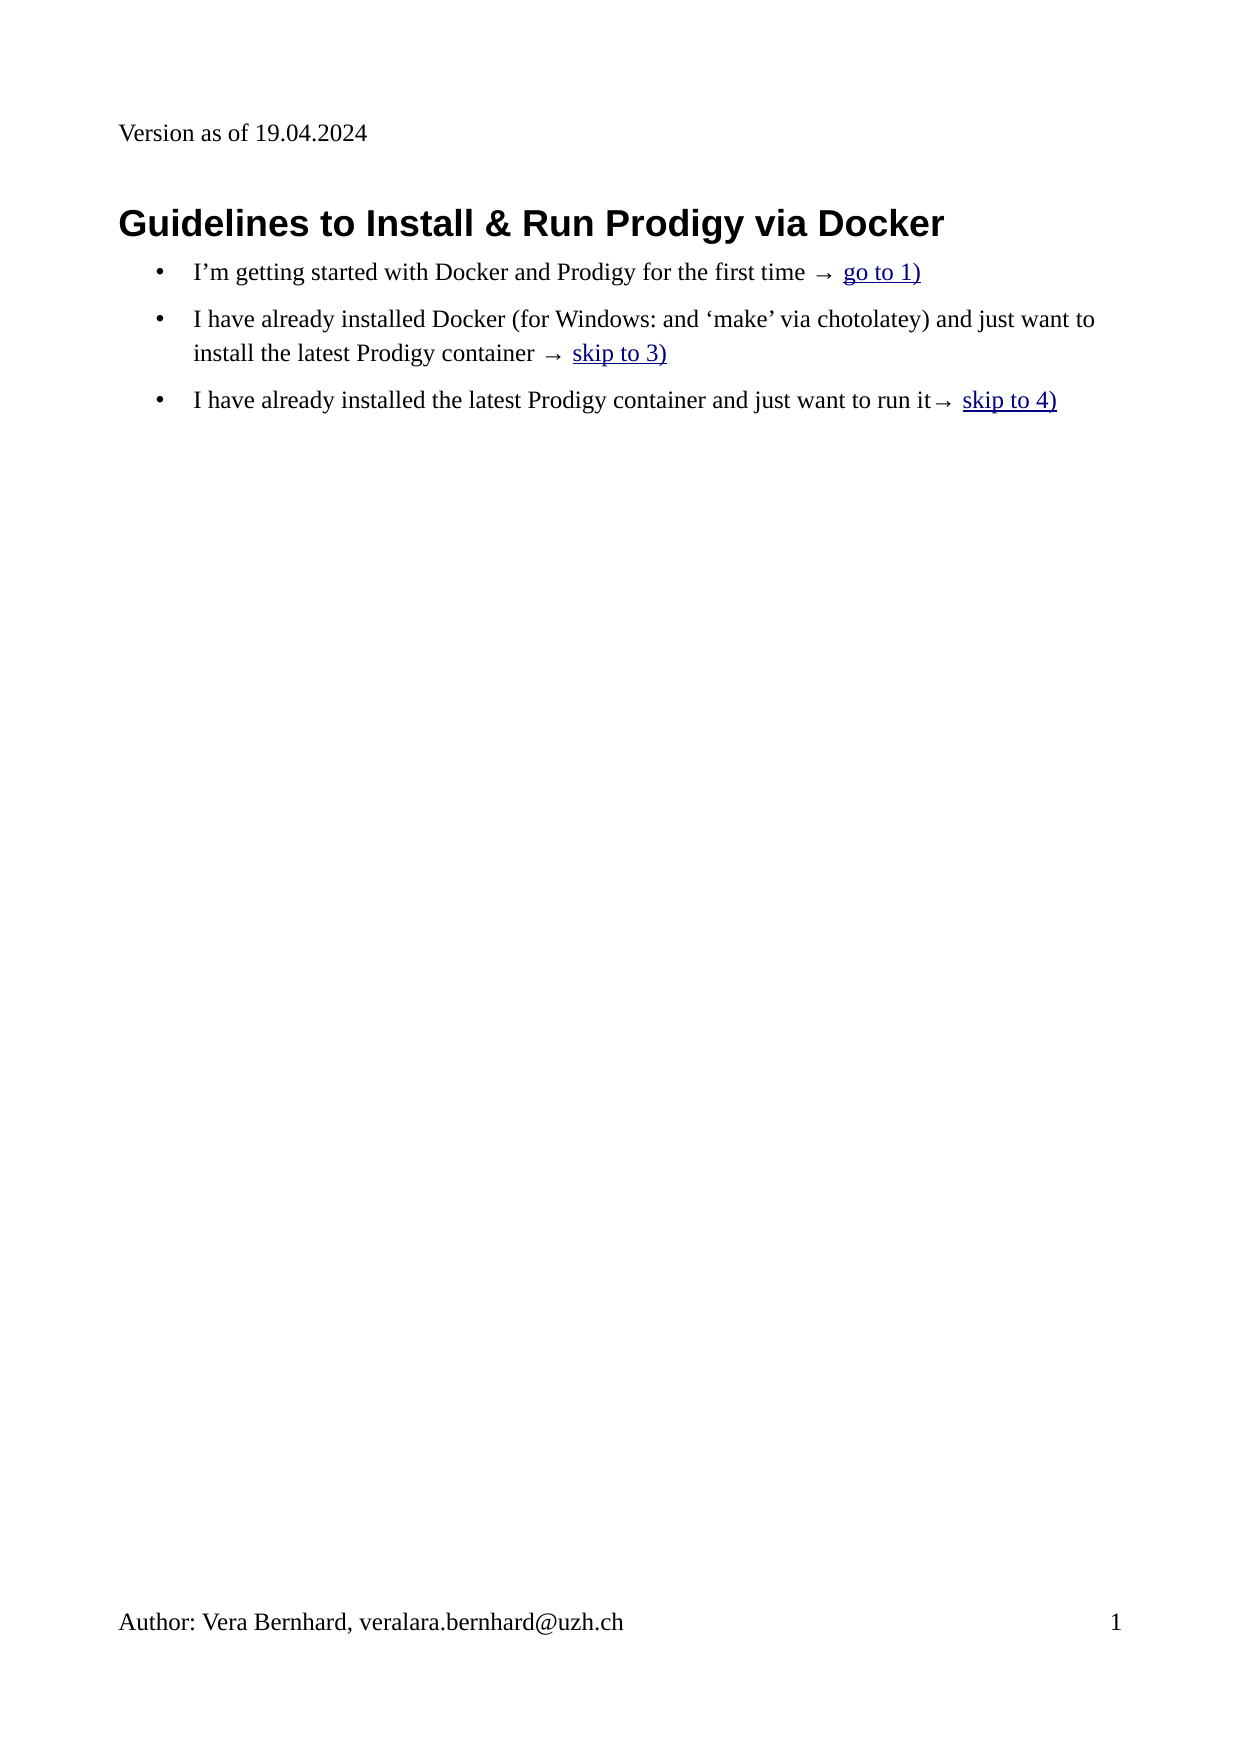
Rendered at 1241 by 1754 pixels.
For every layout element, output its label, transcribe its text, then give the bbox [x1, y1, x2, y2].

subtitle Guidelines to Install & Run Prodigy via Docker [118, 201, 1122, 244]
list I’m getting started with Docker and Prodigy for the first time → go to 1) [156, 257, 1122, 286]
list I have already installed Docker (for Windows: and ‘make’ via chotolatey) and just want to install the latest Prodigy container → skip to 3) [156, 304, 1122, 366]
list I have already installed the latest Prodigy container and just want to run it→ skip to 4) [156, 385, 1122, 414]
